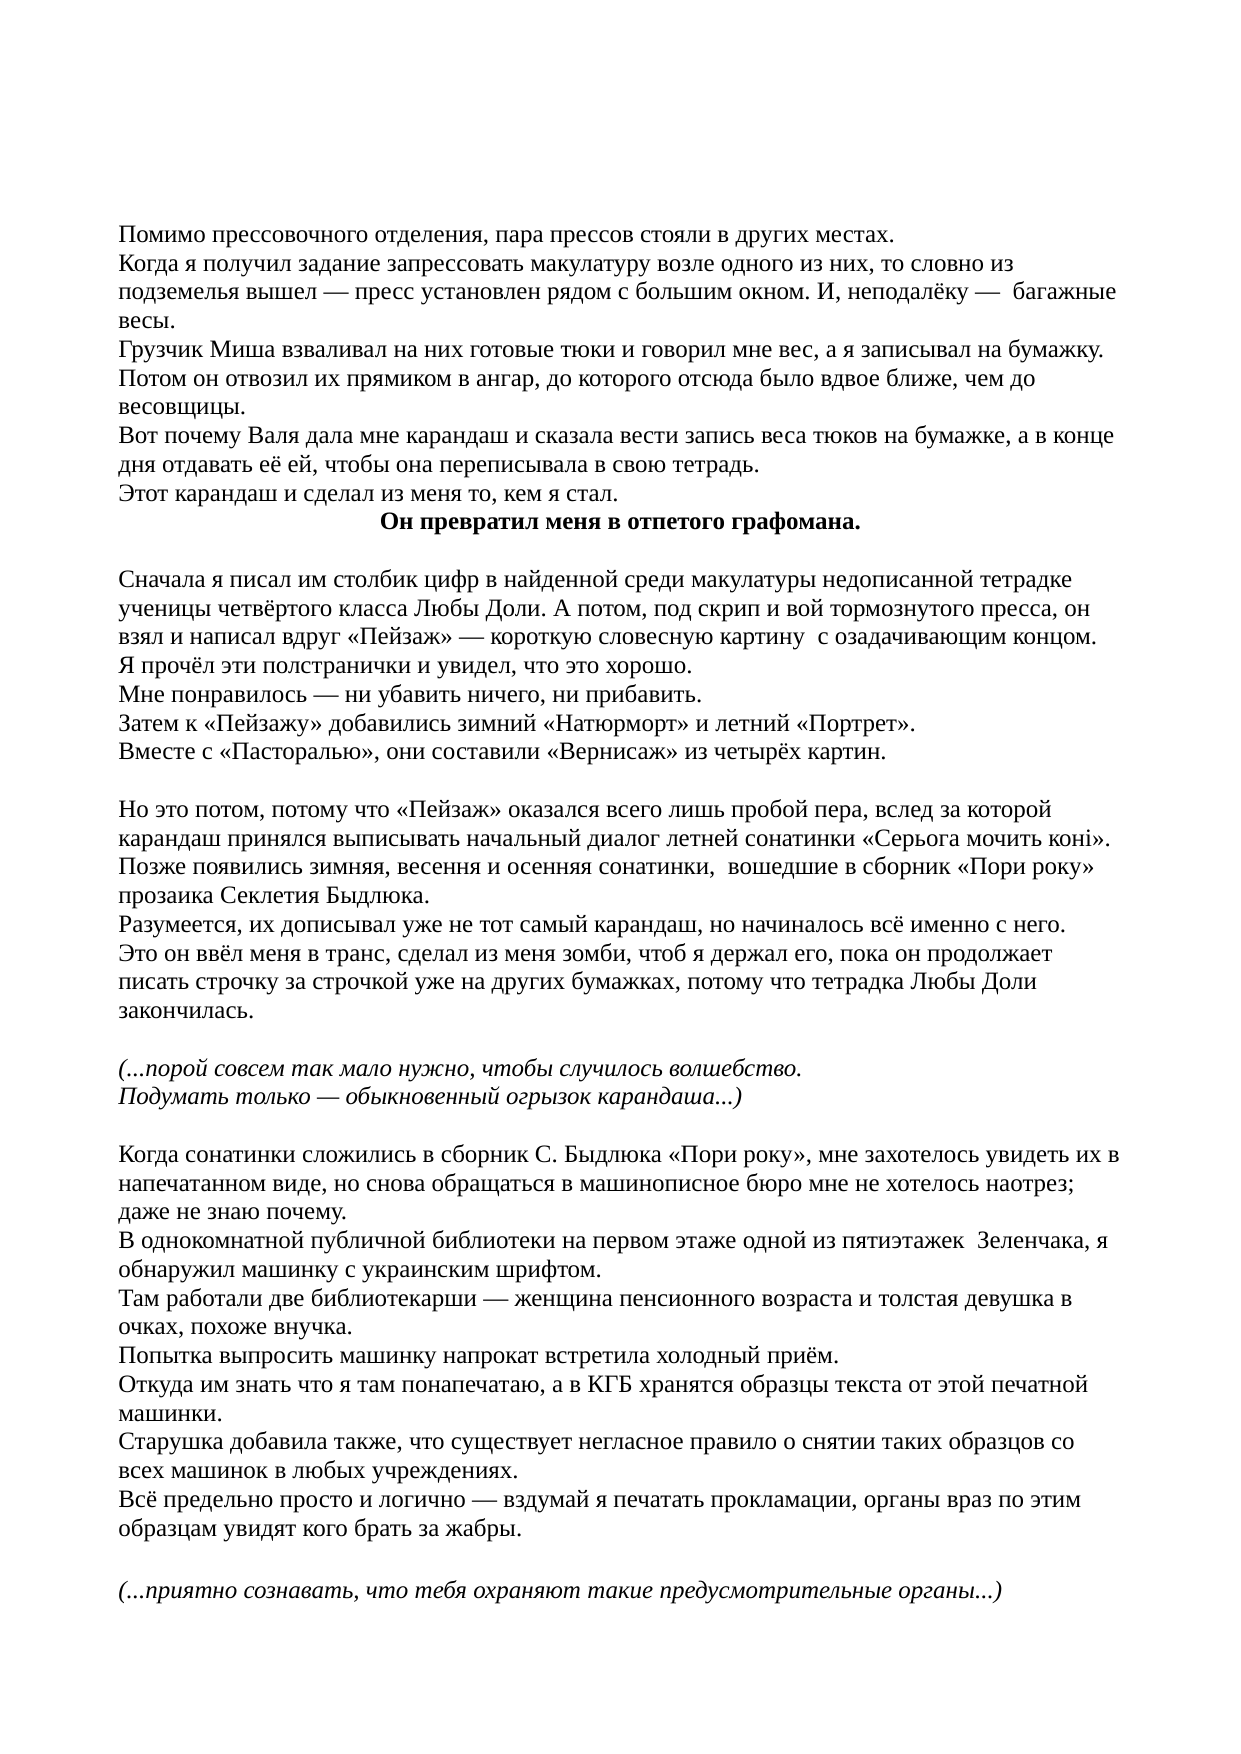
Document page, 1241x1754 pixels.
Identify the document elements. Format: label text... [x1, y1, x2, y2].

text В однокомнатной публичной библиотеки на первом этаже одной из пятиэтажек Зеленчака, я обнаружил машинку с украинским шрифтом. [118, 1225, 1122, 1283]
text Когда я получил задание запрессовать макулатуру возле одного из них, то словно из подземелья вышел — пресс установлен рядом с большим окном. И, неподалёку — багажные весы. [118, 248, 1122, 334]
text Всё предельно просто и логично — вздумай я печатать прокламации, органы враз по этим образцам увидят кого брать за жабры. [118, 1484, 1122, 1541]
text Этот карандаш и сделал из меня то, кем я стал. [118, 478, 1122, 506]
text Затем к «Пейзажу» добавились зимний «Натюрморт» и летний «Портрет». [118, 708, 1122, 736]
text Он превратил меня в отпетого графомана. [118, 506, 1122, 535]
text Откуда им знать что я там понапечатаю, а в КГБ хранятся образцы текста от этой печатной машинки. [118, 1369, 1122, 1426]
text (...приятно сознавать, что тебя охраняют такие предусмотрительные органы...) [118, 1575, 1122, 1604]
text Мне понравилось — ни убавить ничего, ни прибавить. [118, 679, 1122, 708]
text Позже появились зимняя, весення и осенняя сонатинки, вошедшие в сборник «Пори року» прозаика Секлетия Быдлюка. [118, 851, 1122, 909]
text Сначала я писал им столбик цифр в найденной среди макулатуры недописанной тетрадке ученицы четвёртого класса Любы Доли. А потом, под скрип и вой тормознутого пресса, он взял и написал вдруг «Пейзаж» — короткую словесную картину с озадачивающим концом. [118, 564, 1122, 650]
text (...порой совсем так мало нужно, чтобы случилось волшебство. [118, 1053, 1122, 1081]
text Попытка выпросить машинку напрокат встретила холодный приём. [118, 1340, 1122, 1369]
text Но это потом, потому что «Пейзаж» оказался всего лишь пробой пера, вслед за которой карандаш принялся выписывать начальный диалог летней сонатинки «Серьога мочить конi». [118, 794, 1122, 851]
text Старушка добавила также, что существует негласное правило о снятии таких образцов со всех машинок в любых учреждениях. [118, 1426, 1122, 1484]
text Подумать только — обыкновенный огрызок карандаша...) [118, 1081, 1122, 1110]
text Я прочёл эти полстранички и увидел, что это хорошо. [118, 650, 1122, 679]
text Вот почему Валя дала мне карандаш и сказала вести запись веса тюков на бумажке, а в конце дня отдавать её ей, чтобы она переписывала в свою тетрадь. [118, 420, 1122, 478]
text Грузчик Миша взваливал на них готовые тюки и говорил мне вес, а я записывал на бумажку. Потом он отвозил их прямиком в ангар, до которого отсюда было вдвое ближе, чем до весовщицы. [118, 334, 1122, 420]
text Разумеется, их дописывал уже не тот самый карандаш, но начиналось всё именно с него. [118, 909, 1122, 938]
text Вместе с «Пасторалью», они составили «Вернисаж» из четырёх картин. [118, 736, 1122, 765]
text Это он ввёл меня в транс, сделал из меня зомби, чтоб я держал его, пока он продолжает писать строчку за строчкой уже на других бумажках, потому что тетрадка Любы Доли закончилась. [118, 938, 1122, 1024]
text Когда сонатинки сложились в сборник С. Быдлюка «Пори року», мне захотелось увидеть их в напечатанном виде, но снова обращаться в машинописное бюро мне не хотелось наотрез; даже не знаю почему. [118, 1139, 1122, 1225]
text Там работали две библиотекарши — женщина пенсионного возраста и толстая девушка в очках, похоже внучка. [118, 1283, 1122, 1340]
text Помимо прессовочного отделения, пара прессов стояли в других местах. [118, 219, 1122, 248]
